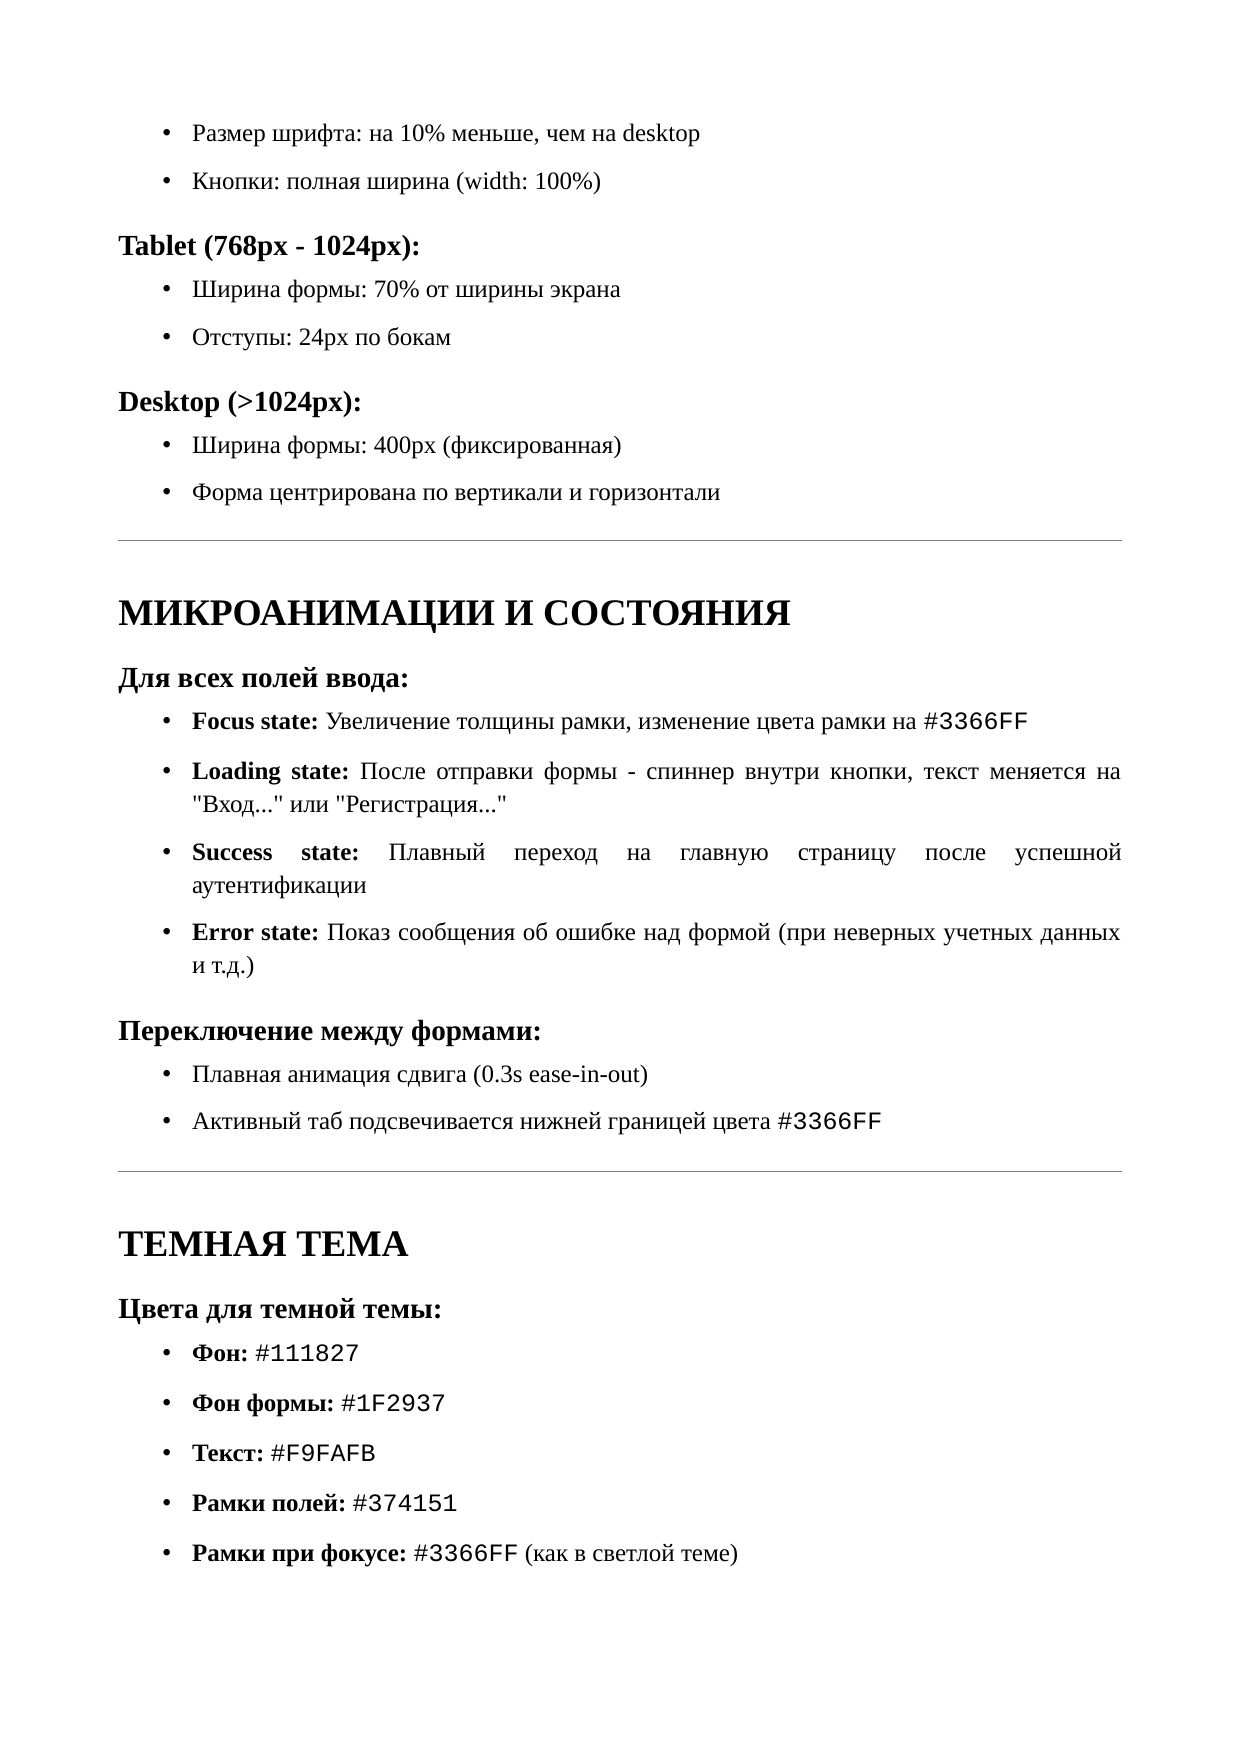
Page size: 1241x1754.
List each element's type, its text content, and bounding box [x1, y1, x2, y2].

list Error state: Показ сообщения об ошибке над формой (при неверных учетных данных и т.д.) [162, 917, 1122, 979]
list Кнопки: полная ширина (width: 100%) [162, 166, 1122, 194]
list Focus state: Увеличение толщины рамки, изменение цвета рамки на #3366FF [162, 706, 1122, 737]
list Размер шрифта: на 10% меньше, чем на desktop [162, 118, 1122, 147]
subtitle ТЕМНАЯ ТЕМА [118, 1221, 1122, 1264]
list Плавная анимация сдвига (0.3s ease-in-out) [162, 1059, 1122, 1087]
list Активный таб подсвечивается нижней границей цвета #3366FF [162, 1106, 1122, 1137]
subtitle Цвета для темной темы: [118, 1292, 1122, 1325]
subtitle Переключение между формами: [118, 1013, 1122, 1046]
list Success state: Плавный переход на главную страницу после успешной аутентификации [162, 837, 1122, 899]
list Фон формы: #1F2937 [162, 1388, 1122, 1418]
list Текст: #F9FAFB [162, 1438, 1122, 1468]
subtitle Desktop (>1024px): [118, 384, 1122, 417]
subtitle Для всех полей ввода: [118, 660, 1122, 694]
subtitle МИКРОАНИМАЦИИ И СОСТОЯНИЯ [118, 590, 1122, 633]
list Ширина формы: 400px (фиксированная) [162, 430, 1122, 458]
list Рамки при фокусе: #3366FF (как в светлой теме) [162, 1538, 1122, 1568]
list Форма центрирована по вертикали и горизонтали [162, 477, 1122, 506]
list Ширина формы: 70% от ширины экрана [162, 274, 1122, 303]
list Отступы: 24px по бокам [162, 322, 1122, 350]
list Рамки полей: #374151 [162, 1488, 1122, 1518]
list Loading state: После отправки формы - спиннер внутри кнопки, текст меняется на "Вход..." или "Регистрация..." [162, 756, 1122, 818]
list Фон: #111827 [162, 1338, 1122, 1368]
subtitle Tablet (768px - 1024px): [118, 228, 1122, 261]
